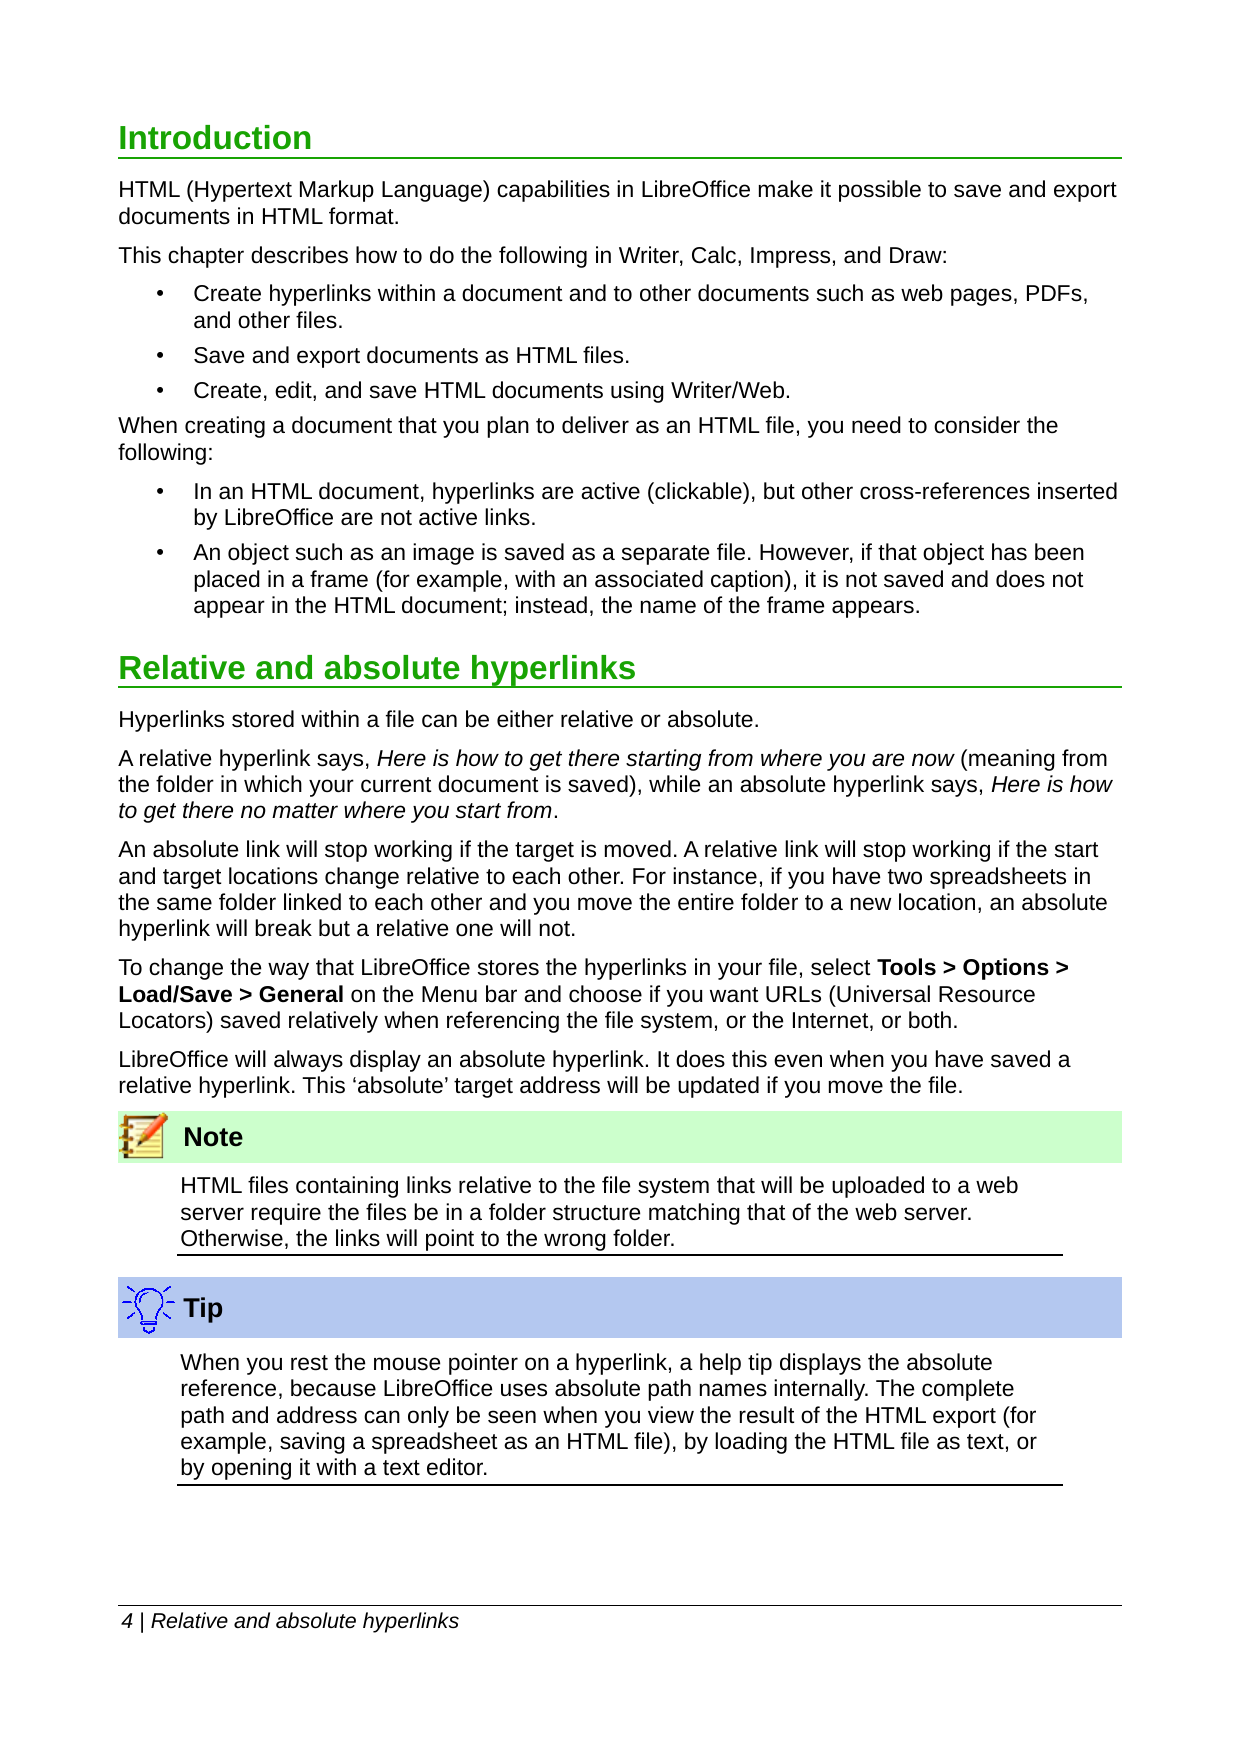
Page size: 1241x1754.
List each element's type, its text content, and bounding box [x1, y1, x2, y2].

text LibreOffice will always display an absolute hyperlink. It does this even when you have saved a relative hyperlink. This ‘absolute’ target address will be updated if you move the file. [118, 1046, 1122, 1098]
text HTML files containing links relative to the file system that will be uploaded to a web server require the files be in a folder structure matching that of the web server. Otherwise, the links will point to the wrong folder. [177, 1169, 1063, 1254]
list Create, edit, and save HTML documents using Writer/Web. [156, 377, 1122, 403]
text HTML (Hypertext Markup Language) capabilities in LibreOffice make it possible to save and export documents in HTML format. [118, 176, 1122, 229]
list This chapter describes how to do the following in Writer, Calc, Impress, and Draw: [118, 242, 1122, 268]
list An object such as an image is saved as a separate file. However, if that object has been placed in a frame (for example, with an associated caption), it is not saved and does not appear in the HTML document; instead, the name of the frame appears. [156, 539, 1122, 618]
list In an HTML document, hyperlinks are active (clickable), but other cross-references inserted by LibreOffice are not active links. [156, 478, 1122, 530]
text An absolute link will stop working if the target is moved. A relative link will stop working if the start and target locations change relative to each other. For instance, if you have two spreadsheets in the same folder linked to each other and you move the entire folder to a new location, an absolute hyperlink will break but a relative one will not. [118, 836, 1122, 942]
picture [119, 1278, 179, 1338]
list Create hyperlinks within a document and to other documents such as web pages, PDFs, and other files. [156, 280, 1122, 333]
text Hyperlinks stored within a file can be either relative or absolute. [118, 706, 1122, 732]
list When creating a document that you plan to deliver as an HTML file, you need to consider the following: [118, 412, 1122, 465]
picture [119, 1111, 170, 1162]
text A relative hyperlink says, Here is how to get there starting from where you are now (meaning from the folder in which your current document is saved), while an absolute hyperlink says, Here is how to get there no matter where you start from. [118, 745, 1122, 824]
subtitle Relative and absolute hyperlinks [118, 648, 1122, 686]
text To change the way that LibreOffice stores the hyperlinks in your file, select Tools > Options > Load/Save > General on the Menu bar and choose if you want URLs (Universal Resource Locators) saved relatively when referencing the file system, or the Internet, or both. [118, 954, 1122, 1033]
subtitle Tip [118, 1277, 1122, 1338]
subtitle Note [118, 1111, 1122, 1163]
subtitle Introduction [118, 118, 1122, 157]
text When you rest the mouse pointer on a hyperlink, a help tip displays the absolute reference, because LibreOffice uses absolute path names internally. The complete path and address can only be seen when you view the result of the HTML export (for example, saving a spreadsheet as an HTML file), by loading the HTML file as text, or by opening it with a text editor. [177, 1346, 1063, 1484]
list Save and export documents as HTML files. [156, 342, 1122, 368]
